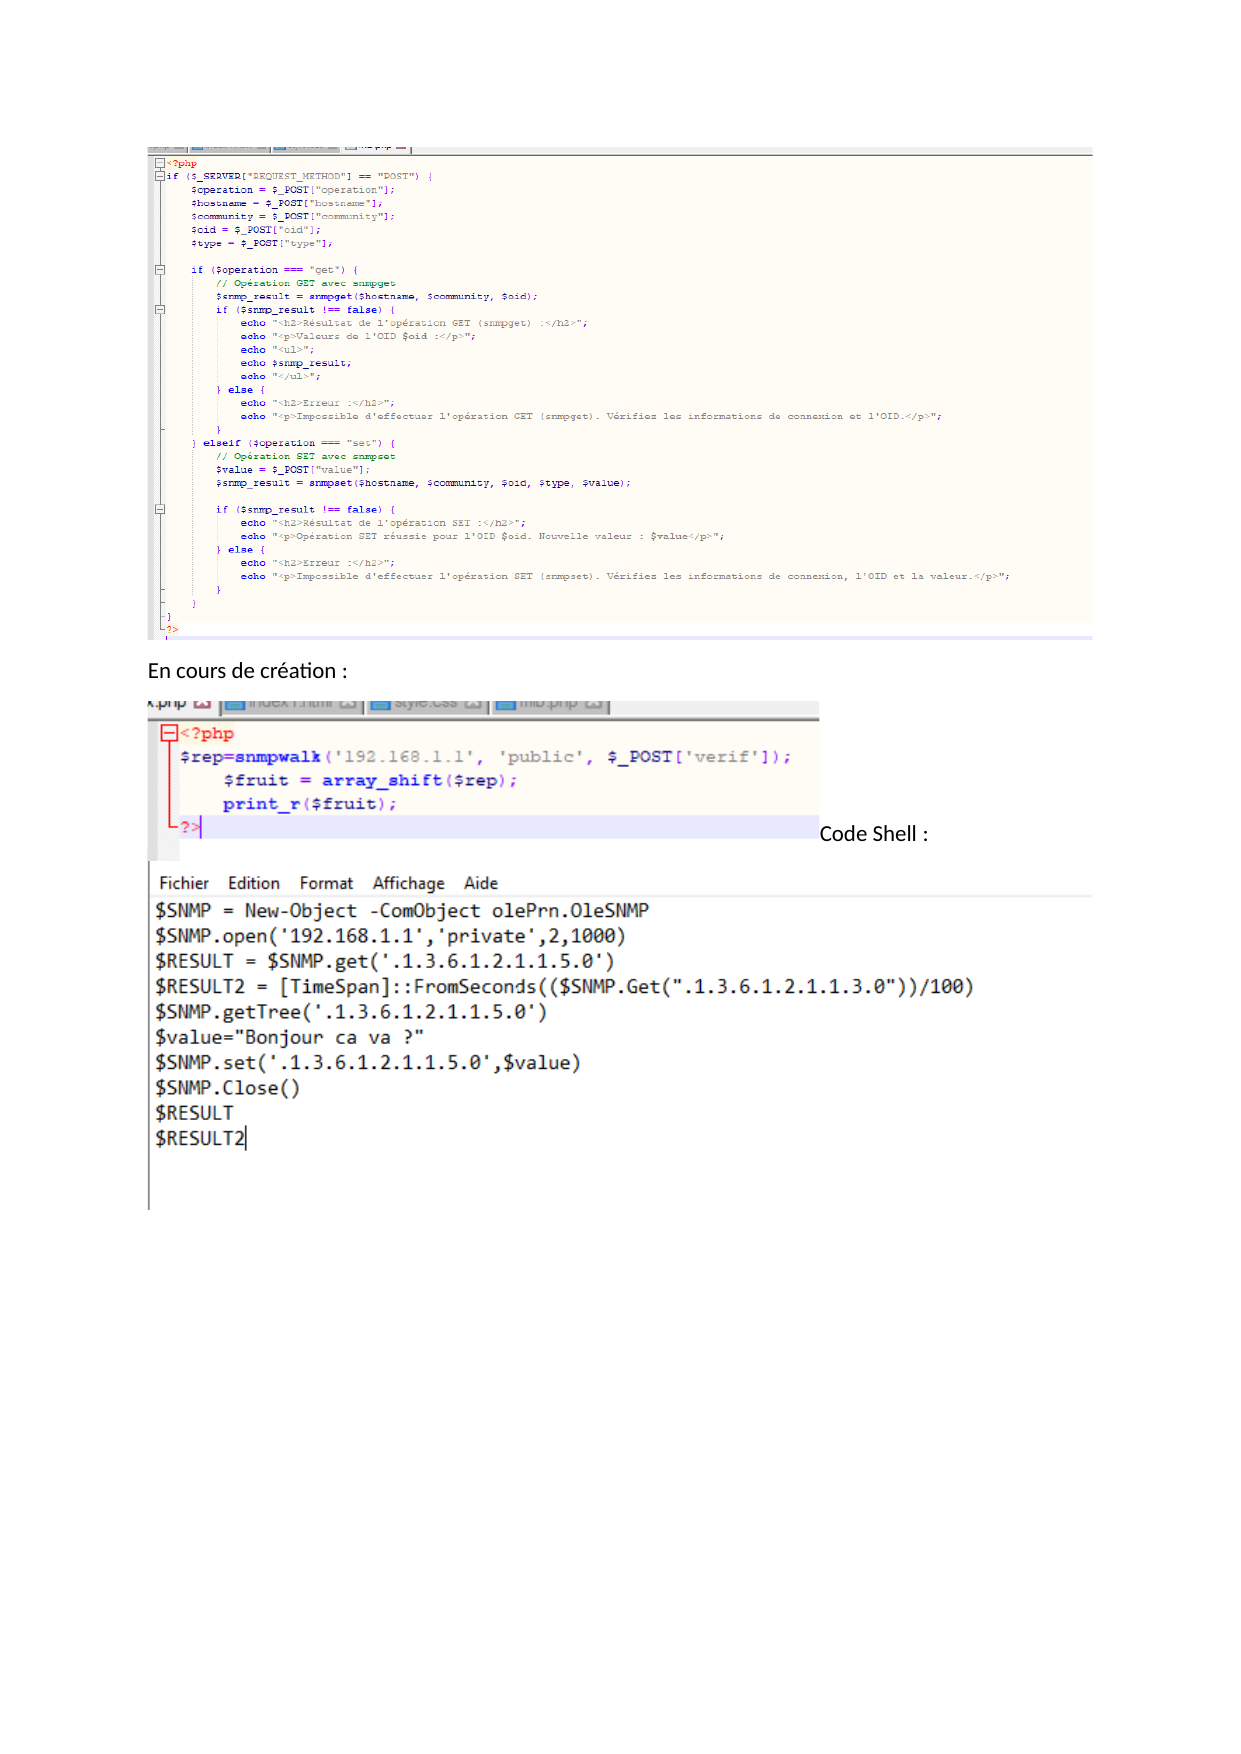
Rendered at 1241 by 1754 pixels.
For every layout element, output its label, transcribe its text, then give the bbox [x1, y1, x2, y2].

text En cours de création : [148, 656, 1093, 684]
text Code Shell : [820, 819, 1093, 847]
